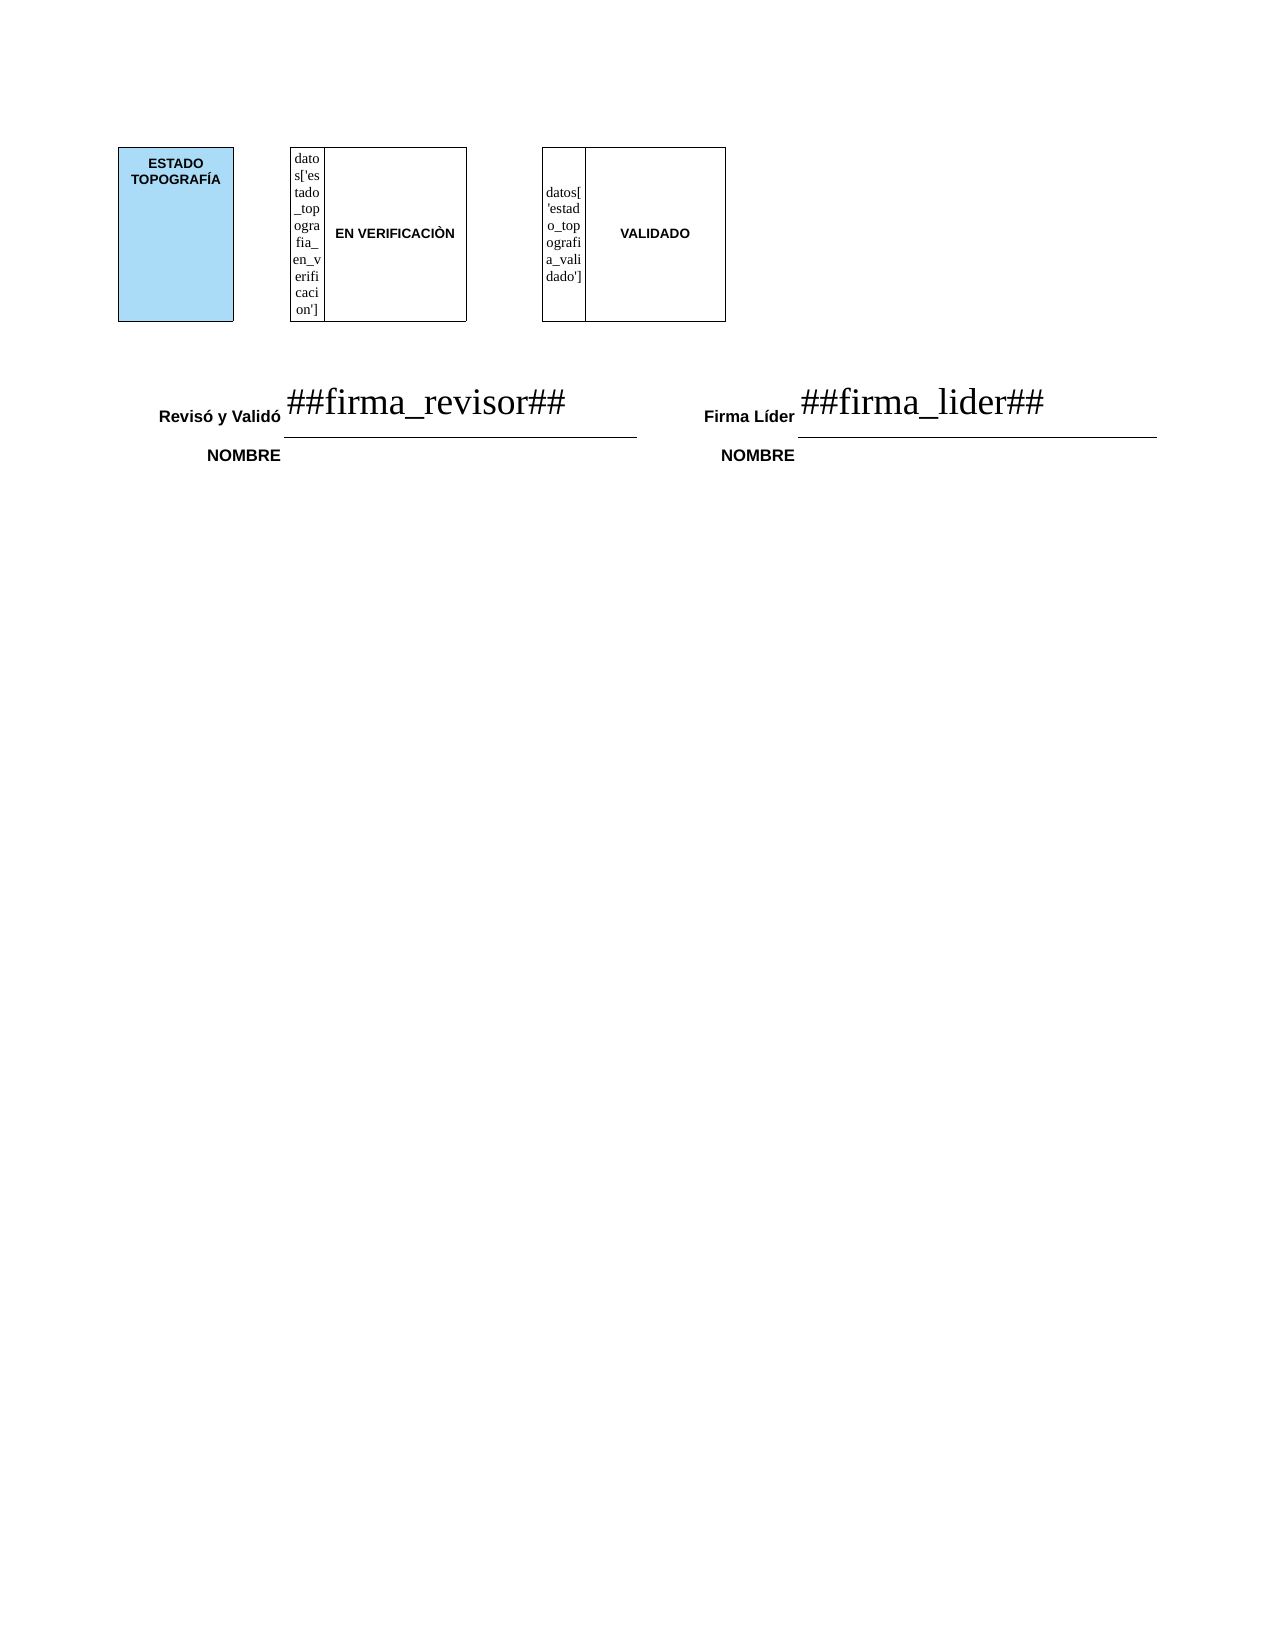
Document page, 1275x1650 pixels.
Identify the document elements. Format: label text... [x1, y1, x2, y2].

table_cell Revisó y Validó [118, 365, 284, 437]
table_header EN VERIFICACIÒN [325, 148, 466, 321]
table_cell [284, 438, 637, 482]
table_header [726, 147, 791, 321]
table_cell ##firma_lider## [798, 365, 1157, 437]
table_header datos['estado_topografia_en_verificacion'] [291, 148, 324, 321]
table_cell [118, 321, 1157, 365]
table_header VALIDADO [586, 148, 725, 321]
table_cell Firma Líder [637, 365, 798, 437]
table_cell [798, 438, 1157, 482]
table_header datos['estado_topografia_validado'] [543, 148, 585, 321]
table_header [234, 147, 290, 321]
table_cell NOMBRE [637, 437, 798, 482]
table_cell ##firma_revisor## [284, 365, 637, 437]
table_header [467, 147, 542, 321]
table_header [791, 147, 1157, 321]
table_header ESTADO TOPOGRAFÍA [119, 148, 233, 321]
table_cell NOMBRE [118, 437, 284, 482]
